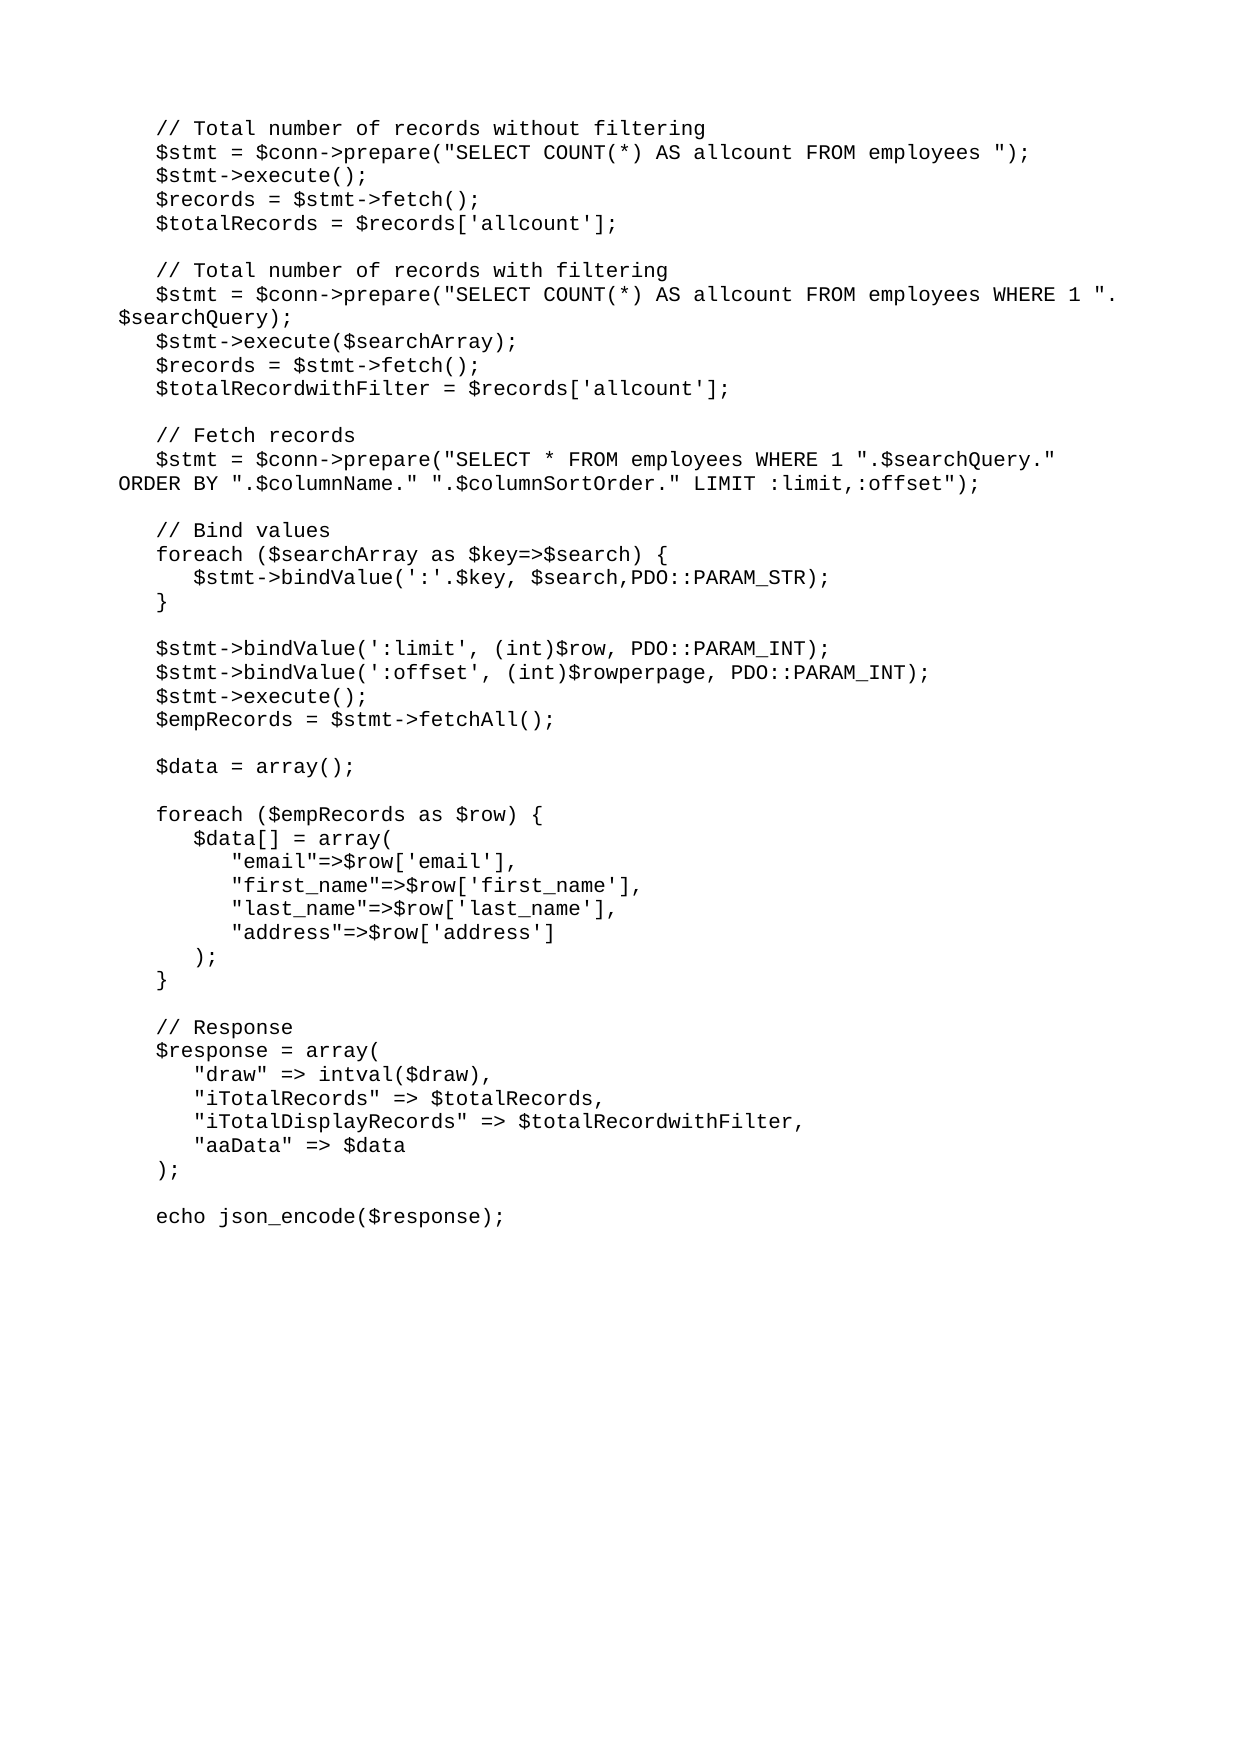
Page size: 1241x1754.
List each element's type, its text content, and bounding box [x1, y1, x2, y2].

text $stmt = $conn->prepare("SELECT COUNT(*) AS allcount FROM employees WHERE 1 ".$searchQuery); [118, 284, 1122, 331]
text $response = array( [118, 1040, 1122, 1064]
text // Response [118, 1017, 1122, 1040]
text $totalRecordwithFilter = $records['allcount']; [118, 378, 1122, 402]
text $stmt->execute(); [118, 165, 1122, 189]
text "last_name"=>$row['last_name'], [118, 898, 1122, 922]
text ); [118, 1158, 1122, 1182]
text $stmt->bindValue(':'.$key, $search,PDO::PARAM_STR); [118, 567, 1122, 591]
text $stmt = $conn->prepare("SELECT * FROM employees WHERE 1 ".$searchQuery." ORDER BY ".$columnName." ".$columnSortOrder." LIMIT :limit,:offset"); [118, 449, 1122, 496]
text $stmt = $conn->prepare("SELECT COUNT(*) AS allcount FROM employees "); [118, 142, 1122, 165]
text $records = $stmt->fetch(); [118, 189, 1122, 213]
text foreach ($searchArray as $key=>$search) { [118, 544, 1122, 567]
text $totalRecords = $records['allcount']; [118, 213, 1122, 236]
text // Bind values [118, 520, 1122, 544]
text "draw" => intval($draw), [118, 1064, 1122, 1088]
text "iTotalRecords" => $totalRecords, [118, 1088, 1122, 1111]
text $stmt->bindValue(':offset', (int)$rowperpage, PDO::PARAM_INT); [118, 662, 1122, 686]
text "iTotalDisplayRecords" => $totalRecordwithFilter, [118, 1111, 1122, 1135]
text $stmt->execute($searchArray); [118, 331, 1122, 354]
text } [118, 969, 1122, 993]
text $stmt->execute(); [118, 686, 1122, 709]
text // Total number of records with filtering [118, 260, 1122, 284]
text $stmt->bindValue(':limit', (int)$row, PDO::PARAM_INT); [118, 638, 1122, 662]
text $records = $stmt->fetch(); [118, 354, 1122, 378]
text // Total number of records without filtering [118, 118, 1122, 142]
text $data[] = array( [118, 827, 1122, 851]
text // Fetch records [118, 426, 1122, 449]
text } [118, 591, 1122, 615]
text foreach ($empRecords as $row) { [118, 804, 1122, 827]
text echo json_encode($response); [118, 1206, 1122, 1229]
text "first_name"=>$row['first_name'], [118, 875, 1122, 898]
text ); [118, 946, 1122, 969]
text "aaData" => $data [118, 1135, 1122, 1158]
text $empRecords = $stmt->fetchAll(); [118, 709, 1122, 733]
text "address"=>$row['address'] [118, 922, 1122, 946]
text $data = array(); [118, 757, 1122, 780]
text "email"=>$row['email'], [118, 851, 1122, 875]
